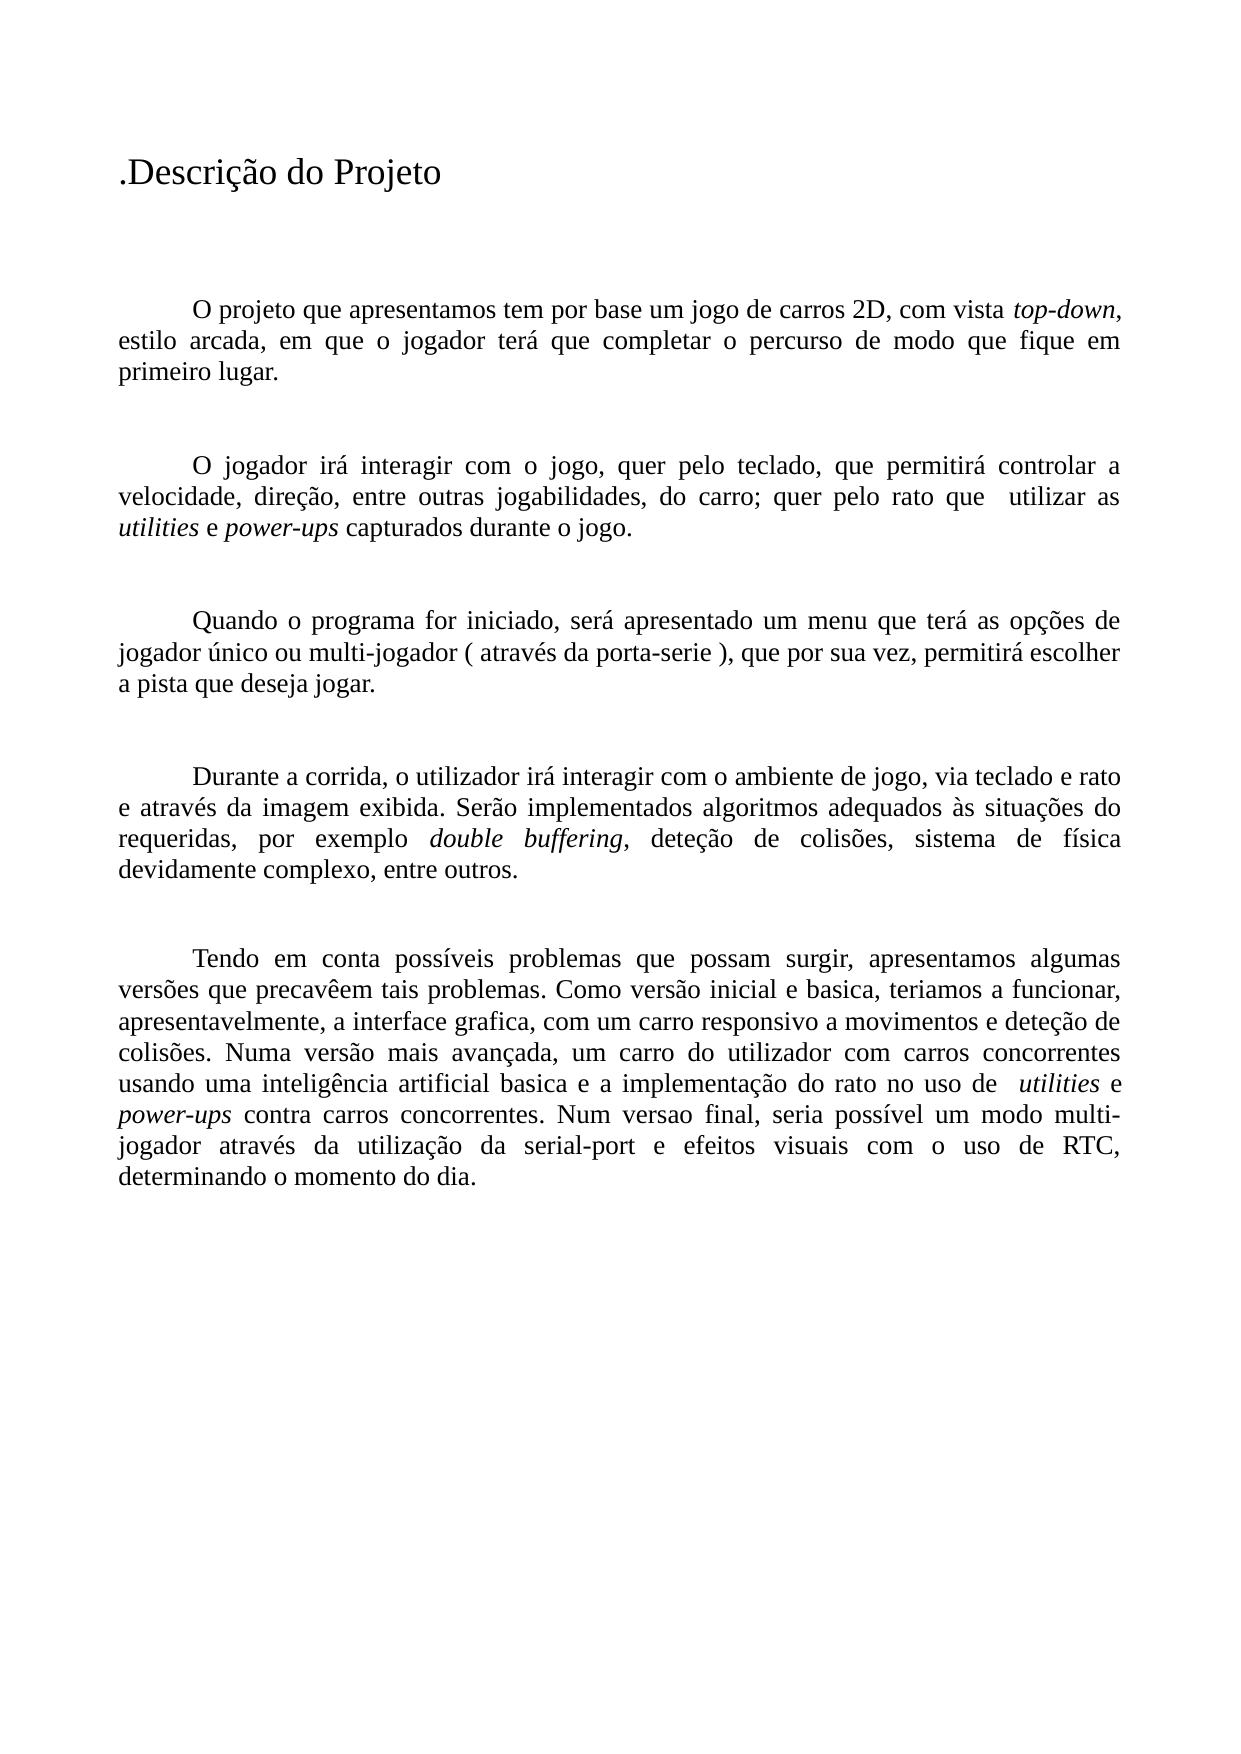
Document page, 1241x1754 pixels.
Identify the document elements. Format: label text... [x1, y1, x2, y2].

text O jogador irá interagir com o jogo, quer pelo teclado, que permitirá controlar a velocidade, direção, entre outras jogabilidades, do carro; quer pelo rato que utilizar as utilities e power-ups capturados durante o jogo. [118, 449, 1122, 542]
text .Descrição do Projeto [118, 149, 1122, 192]
text Tendo em conta possíveis problemas que possam surgir, apresentamos algumas versões que precavêem tais problemas. Como versão inicial e basica, teriamos a funcionar, apresentavelmente, a interface grafica, com um carro responsivo a movimentos e deteção de colisões. Numa versão mais avançada, um carro do utilizador com carros concorrentes usando uma inteligência artificial basica e a implementação do rato no uso de utilities e power-ups contra carros concorrentes. Num versao final, seria possível um modo multi-jogador através da utilização da serial-port e efeitos visuais com o uso de RTC, determinando o momento do dia. [118, 942, 1122, 1191]
text Durante a corrida, o utilizador irá interagir com o ambiente de jogo, via teclado e rato e através da imagem exibida. Serão implementados algoritmos adequados às situações do requeridas, por exemplo double buffering, deteção de colisões, sistema de física devidamente complexo, entre outros. [118, 760, 1122, 885]
text O projeto que apresentamos tem por base um jogo de carros 2D, com vista top-down, estilo arcada, em que o jogador terá que completar o percurso de modo que fique em primeiro lugar. [118, 293, 1122, 386]
text Quando o programa for iniciado, será apresentado um menu que terá as opções de jogador único ou multi-jogador ( através da porta-serie ), que por sua vez, permitirá escolher a pista que deseja jogar. [118, 604, 1122, 698]
